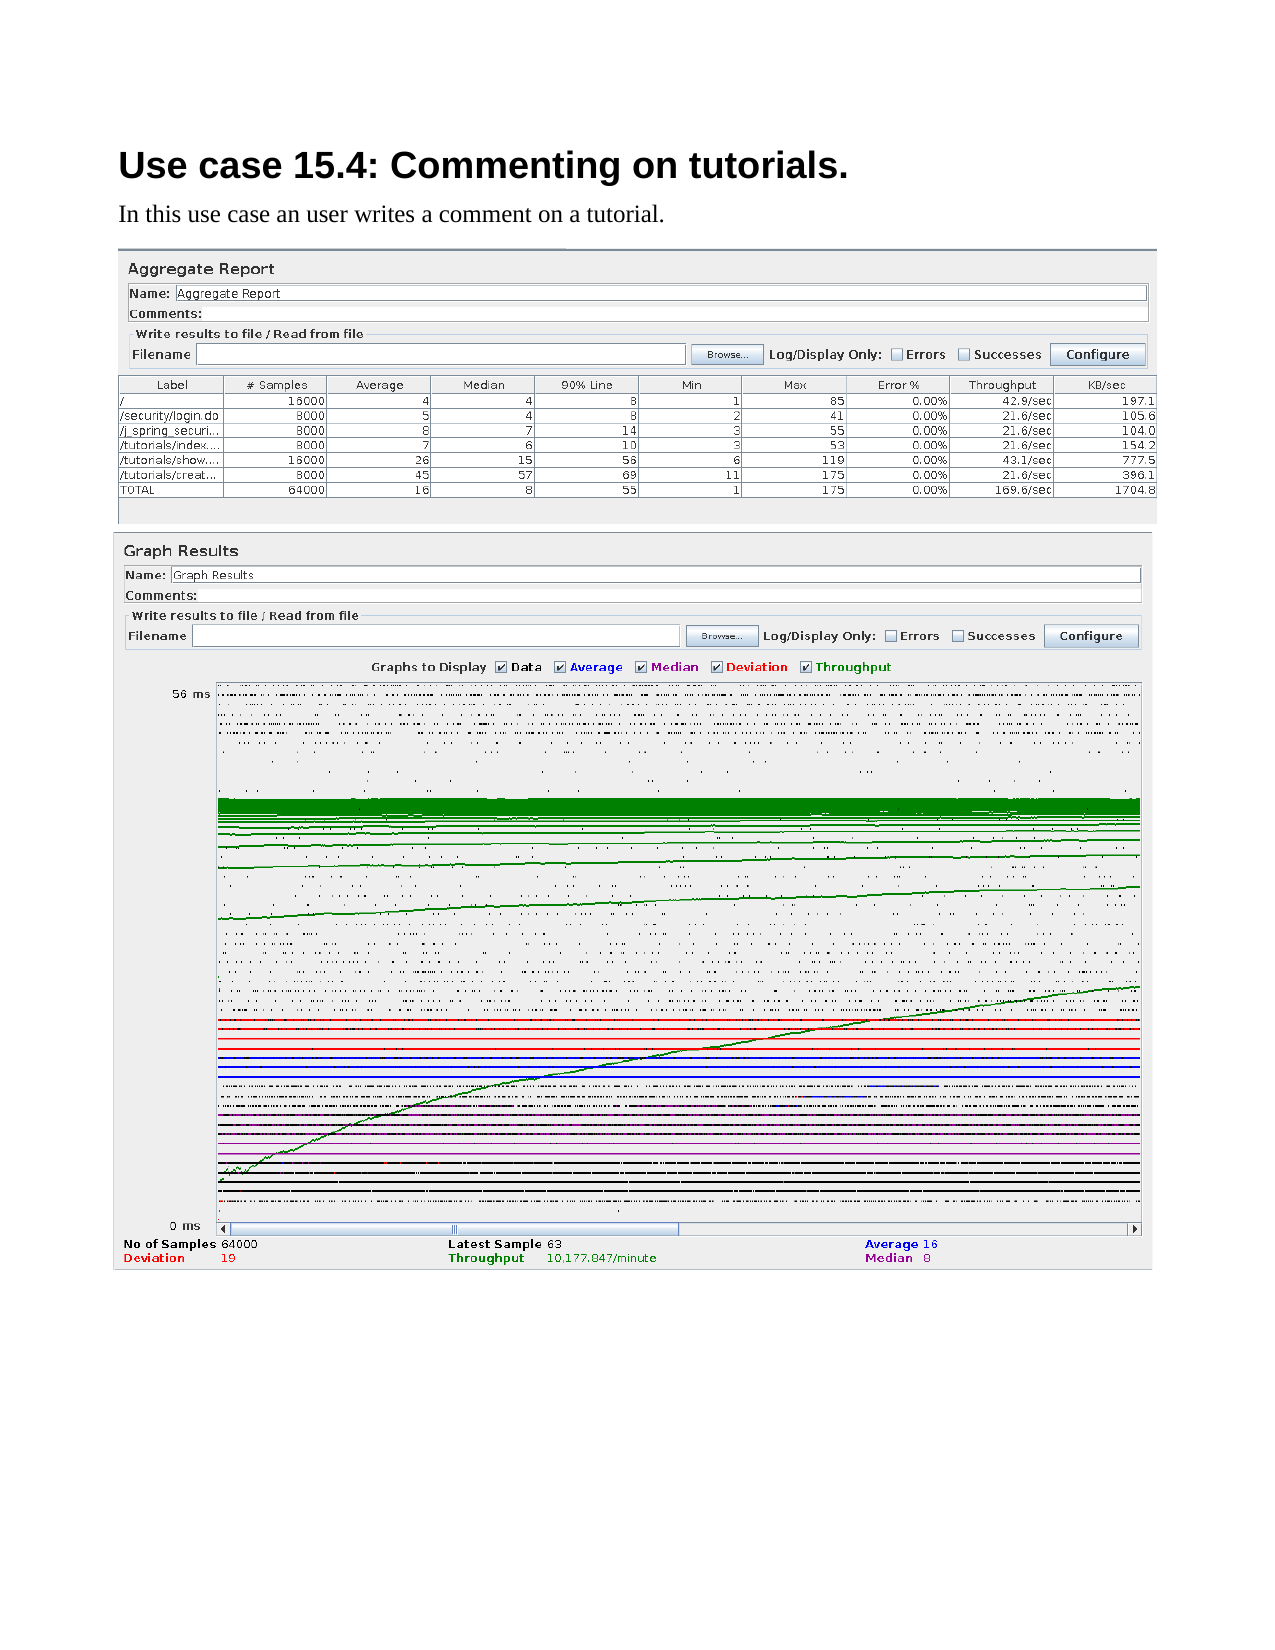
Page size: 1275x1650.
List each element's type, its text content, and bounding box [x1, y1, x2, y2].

picture [118, 248, 1157, 524]
subtitle Use case 15.4: Commenting on tutorials. [118, 143, 1157, 187]
text In this use case an user writes a comment on a tutorial. [118, 199, 1157, 228]
picture [113, 532, 1153, 1270]
